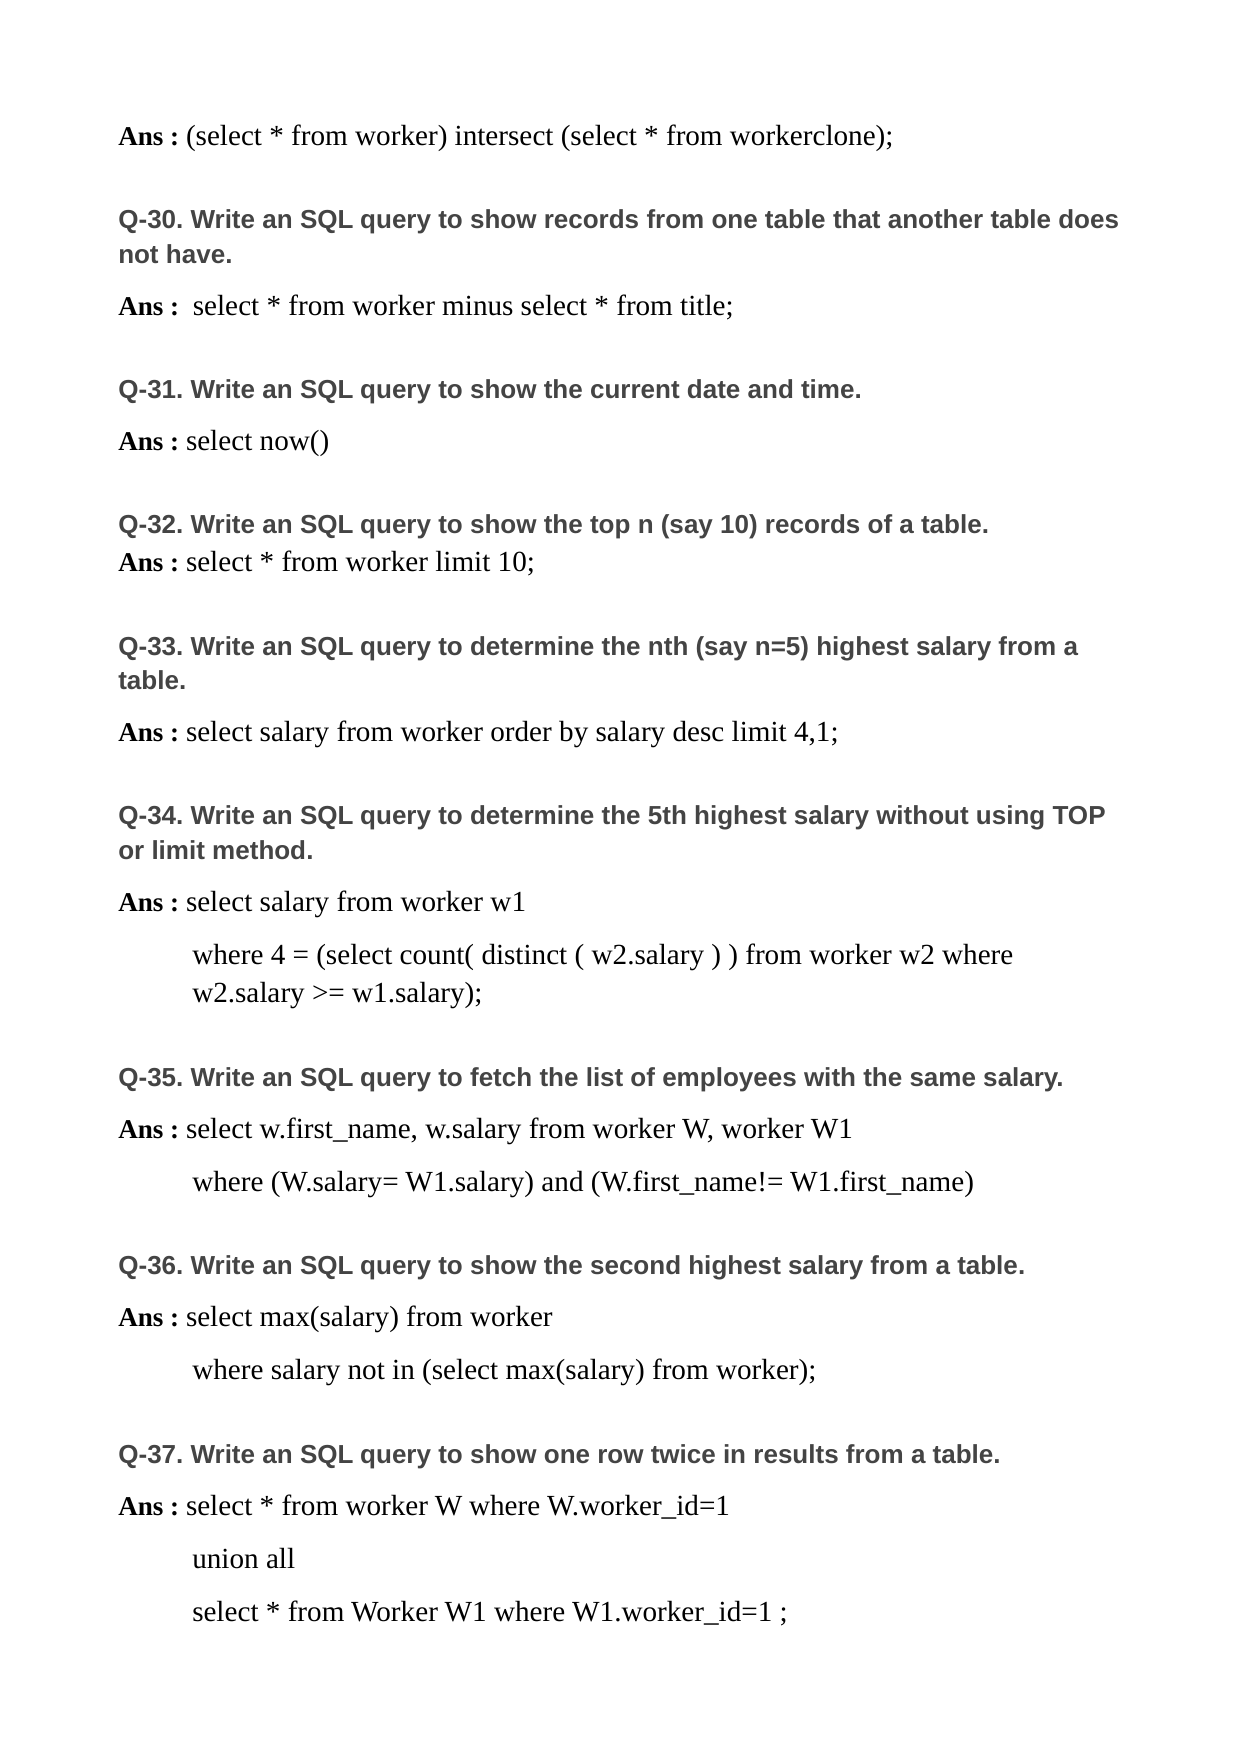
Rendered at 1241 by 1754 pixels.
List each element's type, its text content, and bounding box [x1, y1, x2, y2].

text where salary not in (select max(salary) from worker); [118, 1352, 1122, 1386]
text Q-31. Write an SQL query to show the current date and time. [118, 341, 1122, 404]
text Q-36. Write an SQL query to show the second highest salary from a table. [118, 1217, 1122, 1280]
text union all [192, 1541, 1122, 1574]
text Ans : select w.first_name, w.salary from worker W, worker W1 [118, 1111, 1122, 1144]
text Q-34. Write an SQL query to determine the 5th highest salary without using TOP or limit method. [118, 767, 1122, 865]
text Ans : select salary from worker w1 [118, 884, 1122, 917]
text Q-37. Write an SQL query to show one row twice in results from a table. [118, 1405, 1122, 1468]
text Q-30. Write an SQL query to show records from one table that another table does not have. [118, 171, 1122, 269]
text Ans : select * from worker minus select * from title; [118, 288, 1122, 321]
text select * from Worker W1 where W1.worker_id=1 ; [192, 1594, 1122, 1627]
text Ans : select salary from worker order by salary desc limit 4,1; [118, 714, 1122, 748]
text Ans : select max(salary) from worker [118, 1299, 1122, 1333]
text Ans : select * from worker W where W.worker_id=1 [118, 1488, 1122, 1521]
text where (W.salary= W1.salary) and (W.first_name!= W1.first_name) [118, 1164, 1122, 1197]
text Q-33. Write an SQL query to determine the nth (say n=5) highest salary from a table. [118, 597, 1122, 695]
text Ans : (select * from worker) intersect (select * from workerclone); [118, 118, 1122, 152]
text Q-35. Write an SQL query to fetch the list of employees with the same salary. [118, 1028, 1122, 1092]
text Ans : select now() [118, 423, 1122, 457]
text Q-32. Write an SQL query to show the top n (say 10) records of a table. Ans : select * from worker limit 10; [118, 476, 1122, 578]
text where 4 = (select count( distinct ( w2.salary ) ) from worker w2 where w2.salary >= w1.salary); [192, 937, 1122, 1009]
